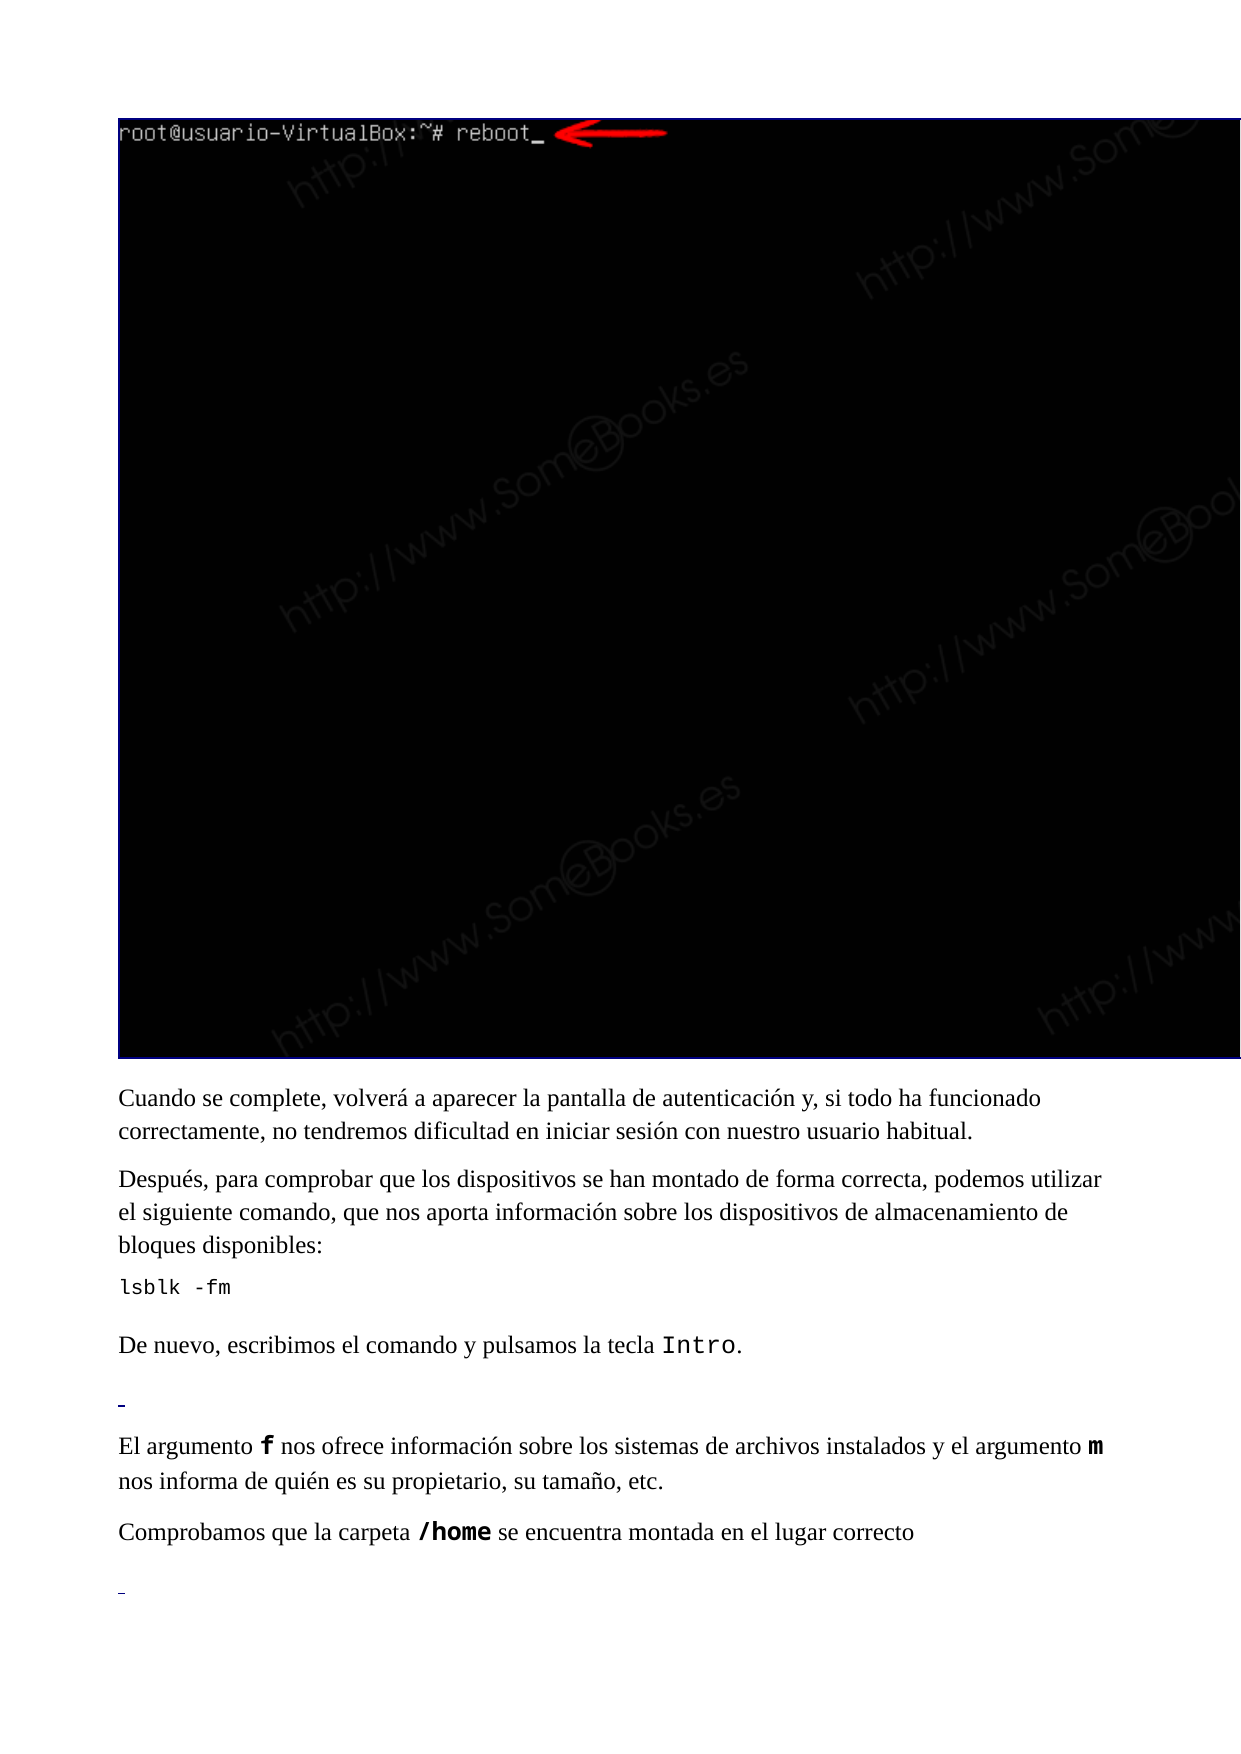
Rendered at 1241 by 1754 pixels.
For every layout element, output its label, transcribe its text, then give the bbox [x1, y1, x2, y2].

picture [120, 120, 1241, 1057]
text Cuando se complete, volverá a aparecer la pantalla de autenticación y, si todo ha funcionado correctamente, no tendremos dificultad en iniciar sesión con nuestro usuario habitual. [118, 1083, 1122, 1145]
text El argumento f nos ofrece información sobre los sistemas de archivos instalados y el argumento m nos informa de quién es su propietario, su tamaño, etc. [118, 1428, 1122, 1495]
text De nuevo, escribimos el comando y pulsamos la tecla Intro. [118, 1330, 1122, 1361]
text lsblk -fm [118, 1277, 1122, 1301]
text Comprobamos que la carpeta /home se encuentra montada en el lugar correcto [118, 1514, 1122, 1548]
text Después, para comprobar que los dispositivos se han montado de forma correcta, podemos utilizar el siguiente comando, que nos aporta información sobre los dispositivos de almacenamiento de bloques disponibles: [118, 1164, 1122, 1258]
